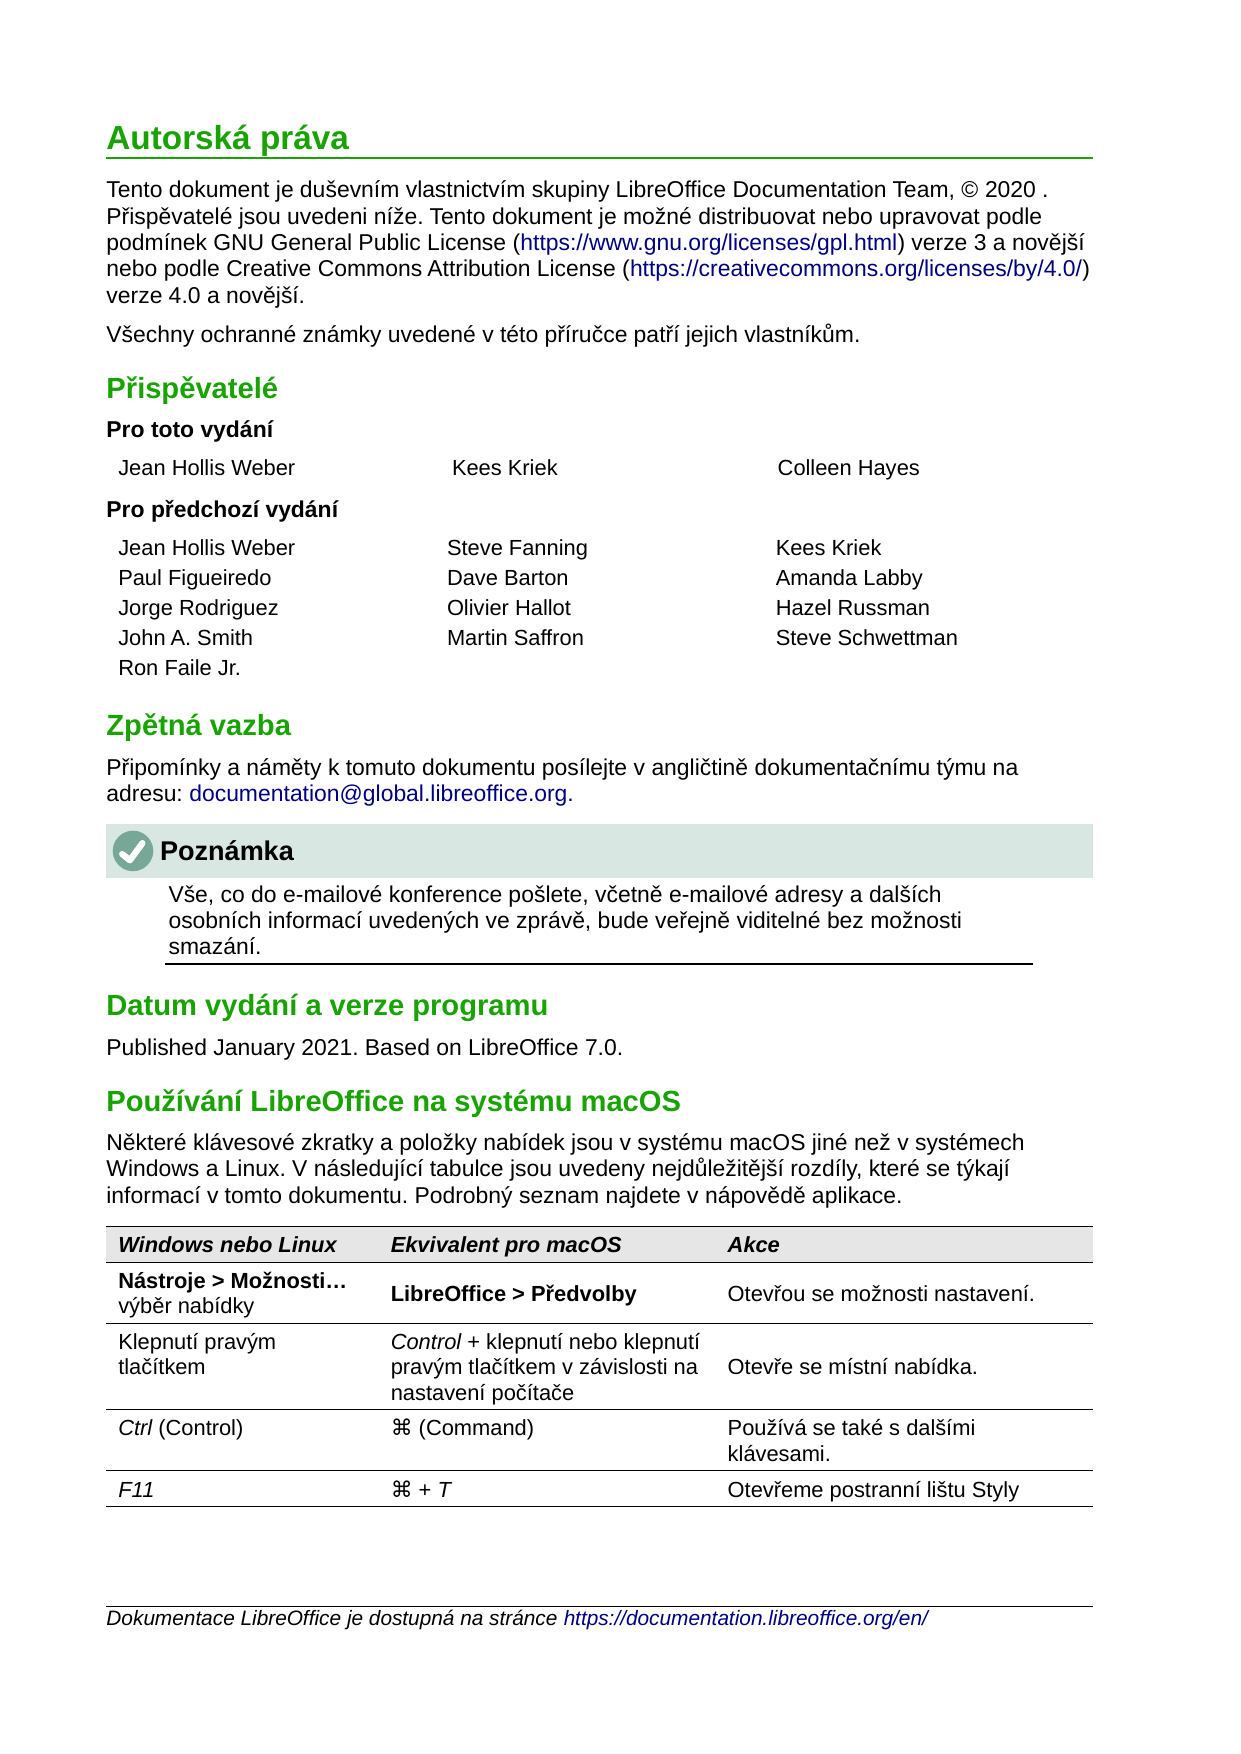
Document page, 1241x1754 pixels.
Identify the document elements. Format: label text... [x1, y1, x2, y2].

table_cell Paul Figueiredo [106, 565, 435, 595]
table_cell Klepnutí pravým tlačítkem [106, 1324, 379, 1409]
text Vše, co do e-mailové konference pošlete, včetně e-mailové adresy a dalších osobních informací uvedených ve zprávě, bude veřejně viditelné bez možnosti smazání. [165, 878, 1033, 963]
table_cell Otevře se místní nabídka. [716, 1324, 1093, 1409]
subtitle Datum vydání a verze programu [106, 988, 1093, 1022]
table_cell Control + klepnutí nebo klepnutí pravým tlačítkem v závislosti na nastavení počítače [379, 1324, 716, 1409]
text Published January 2021. Based on LibreOffice 7.0. [106, 1034, 1093, 1060]
table_cell Olivier Hallot [435, 595, 764, 625]
table_cell Ctrl (Control) [106, 1410, 379, 1470]
table_cell [764, 655, 1093, 685]
text Pro toto vydání [106, 416, 1093, 442]
table_header Jean Hollis Weber [106, 535, 435, 565]
table_cell Nástroje > Možnosti… výběr nabídky [106, 1263, 379, 1323]
table_cell ⌘ (Command) [379, 1410, 716, 1470]
table_cell Amanda Labby [764, 565, 1093, 595]
table_cell Martin Saffron [435, 625, 764, 655]
text Tento dokument je duševním vlastnictvím skupiny LibreOffice Documentation Team, © 2020 . Přispěvatelé jsou uvedeni níže. Tento dokument je možné distribuovat nebo upravovat podle podmínek GNU General Public License (https://www.gnu.org/licenses/gpl.html) verze 3 a novější nebo podle Creative Commons Attribution License (https://creativecommons.org/licenses/by/4.0/) verze 4.0 a novější. [106, 176, 1093, 308]
table_header Jean Hollis Weber [106, 455, 440, 485]
text Pro předchozí vydání [106, 496, 1093, 523]
table_cell Hazel Russman [764, 595, 1093, 625]
text Některé klávesové zkratky a položky nabídek jsou v systému macOS jiné než v systémech Windows a Linux. V následující tabulce jsou uvedeny nejdůležitější rozdíly, které se týkají informací v tomto dokumentu. Podrobný seznam najdete v nápovědě aplikace. [106, 1129, 1093, 1208]
table_header Windows nebo Linux [106, 1227, 379, 1262]
table_cell Dave Barton [435, 565, 764, 595]
text Všechny ochranné známky uvedené v této příručce patří jejich vlastníkům. [106, 321, 1093, 347]
table_header Ekvivalent pro macOS [379, 1227, 716, 1262]
table_cell [435, 655, 764, 685]
text Připomínky a náměty k tomuto dokumentu posílejte v angličtině dokumentačnímu týmu na adresu: documentation@global.libreoffice.org. [106, 754, 1093, 806]
table_cell LibreOffice > Předvolby [379, 1263, 716, 1323]
table_header Kees Kriek [440, 455, 766, 485]
table_cell Otevřeme postranní lištu Styly [716, 1471, 1093, 1506]
table_header Colleen Hayes [766, 455, 1093, 485]
table_header Akce [716, 1227, 1093, 1262]
table_header Kees Kriek [764, 535, 1093, 565]
table_cell Používá se také s dalšími klávesami. [716, 1410, 1093, 1470]
subtitle Přispěvatelé [106, 371, 1093, 404]
table_cell Jorge Rodriguez [106, 595, 435, 625]
subtitle Používání LibreOffice na systému macOS [106, 1084, 1093, 1117]
table_cell Ron Faile Jr. [106, 655, 435, 685]
subtitle Poznámka [106, 824, 1093, 878]
subtitle Autorská práva [106, 118, 1093, 157]
table_cell John A. Smith [106, 625, 435, 655]
table_cell Steve Schwettman [764, 625, 1093, 655]
subtitle Zpětná vazba [106, 708, 1093, 742]
table_header Steve Fanning [435, 535, 764, 565]
table_cell F11 [106, 1471, 379, 1506]
table_cell Otevřou se možnosti nastavení. [716, 1263, 1093, 1323]
table_cell ⌘ + T [379, 1471, 716, 1506]
